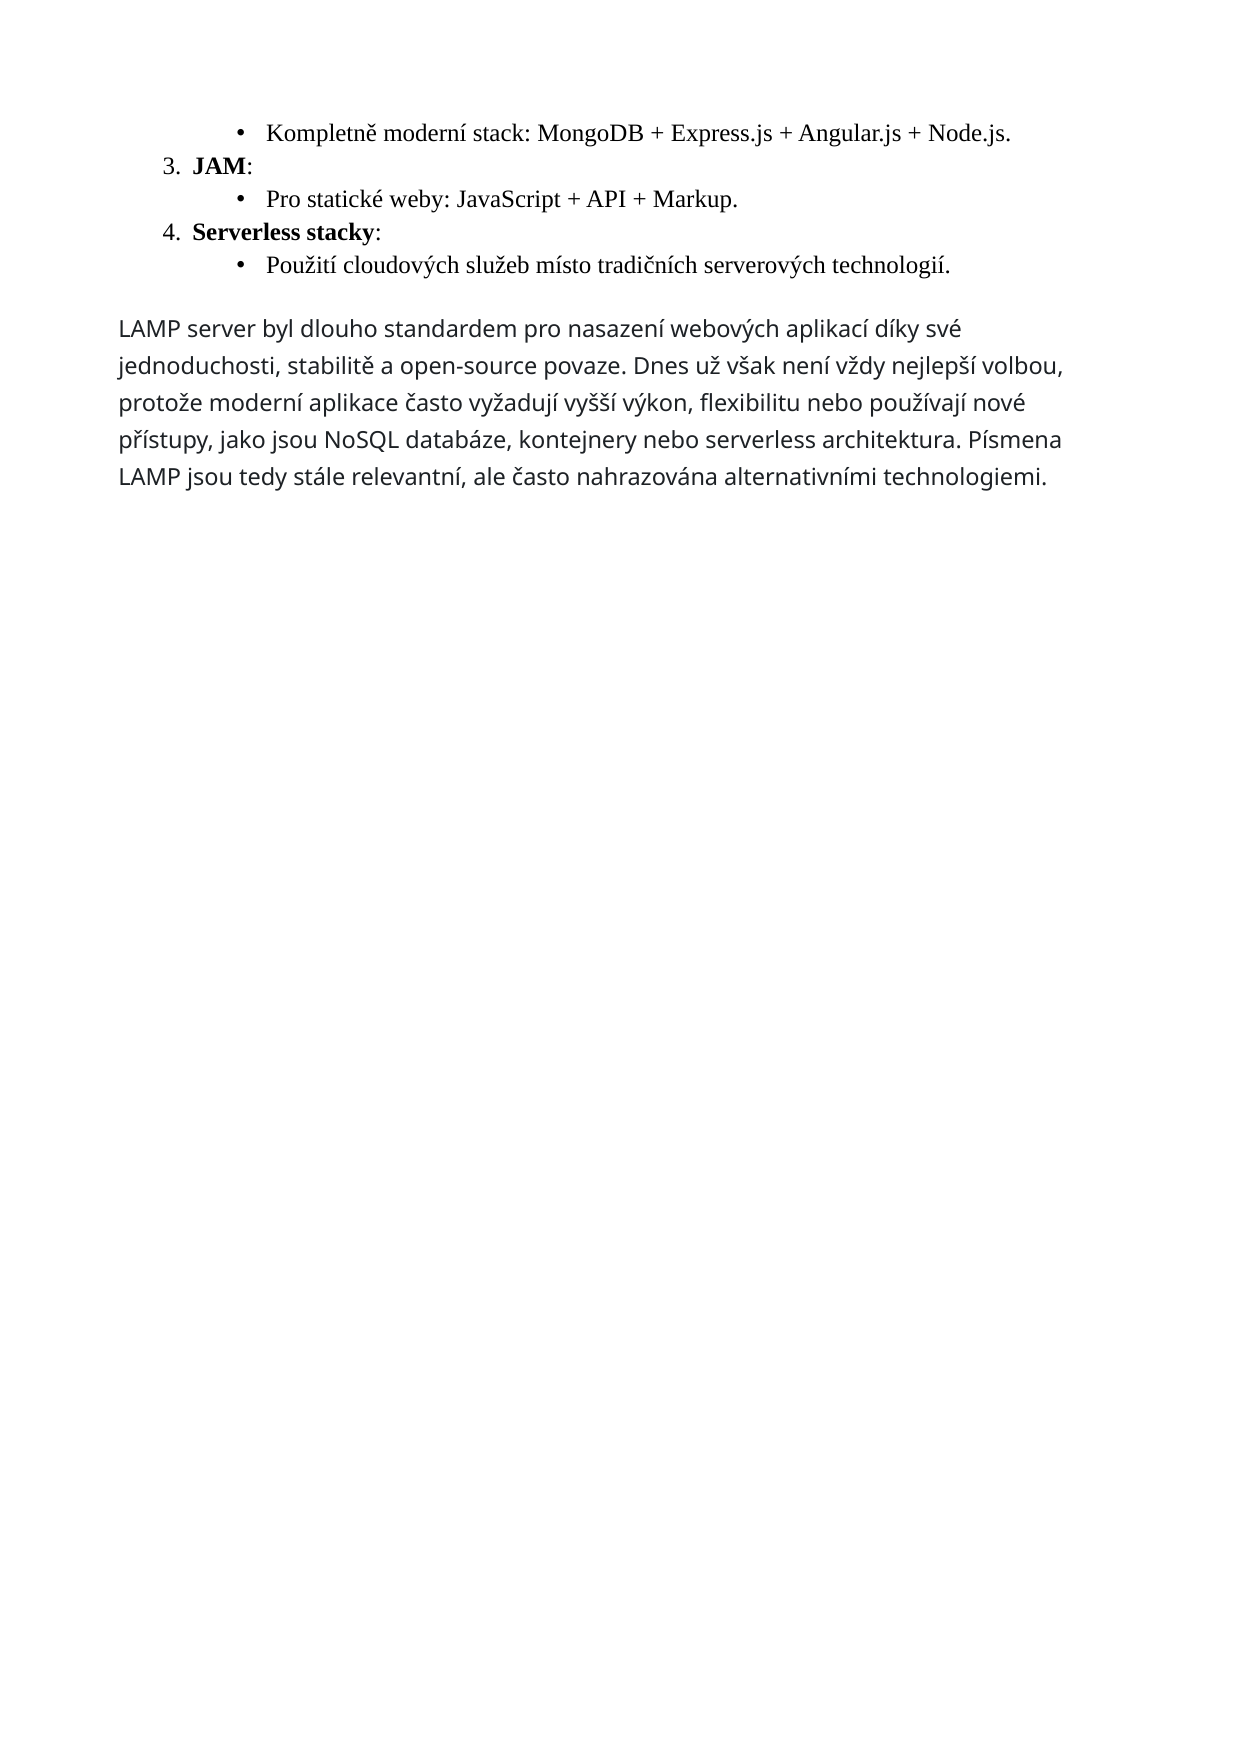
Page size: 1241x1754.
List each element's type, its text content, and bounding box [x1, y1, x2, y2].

list Pro statické weby: JavaScript + API + Markup. [236, 184, 1122, 213]
list Kompletně moderní stack: MongoDB + Express.js + Angular.js + Node.js. [236, 118, 1122, 147]
list Serverless stacky: [162, 217, 1122, 246]
list JAM: [162, 151, 1122, 180]
text LAMP server byl dlouho standardem pro nasazení webových aplikací díky své jednoduchosti, stabilitě a open-source povaze. Dnes už však není vždy nejlepší volbou, protože moderní aplikace často vyžadují vyšší výkon, flexibilitu nebo používají nové přístupy, jako jsou NoSQL databáze, kontejnery nebo serverless architektura. Písmena LAMP jsou tedy stále relevantní, ale často nahrazována alternativními technologiemi. [118, 313, 1122, 492]
list Použití cloudových služeb místo tradičních serverových technologií. [236, 250, 1122, 279]
